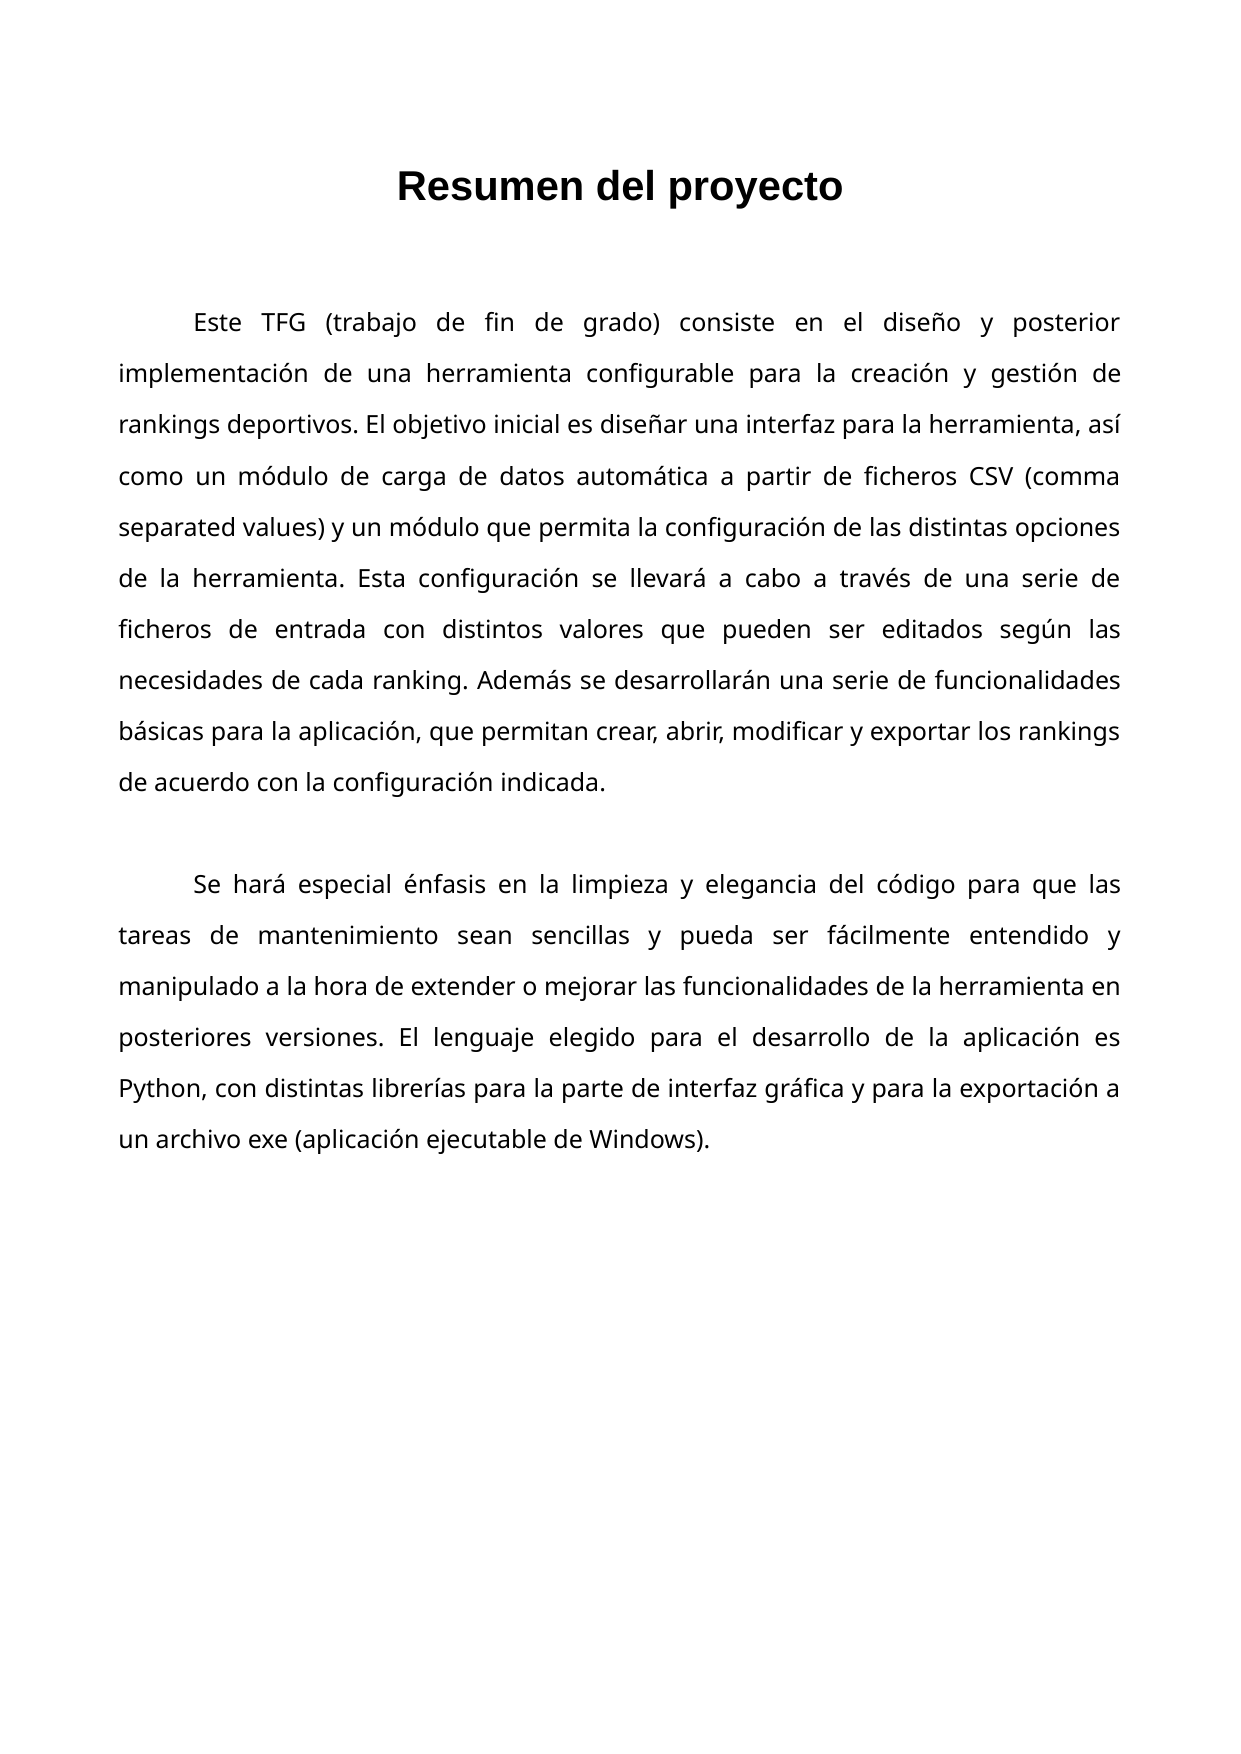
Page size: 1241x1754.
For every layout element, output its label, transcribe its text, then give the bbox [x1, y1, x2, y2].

text Se hará especial énfasis en la limpieza y elegancia del código para que las tareas de mantenimiento sean sencillas y pueda ser fácilmente entendido y manipulado a la hora de extender o mejorar las funcionalidades de la herramienta en posteriores versiones. El lenguaje elegido para el desarrollo de la aplicación es Python, con distintas librerías para la parte de interfaz gráfica y para la exportación a un archivo exe (aplicación ejecutable de Windows). [118, 866, 1122, 1156]
text Este TFG (trabajo de fin de grado) consiste en el diseño y posterior implementación de una herramienta configurable para la creación y gestión de rankings deportivos. El objetivo inicial es diseñar una interfaz para la herramienta, así como un módulo de carga de datos automática a partir de ficheros CSV (comma separated values) y un módulo que permita la configuración de las distintas opciones de la herramienta. Esta configuración se llevará a cabo a través de una serie de ficheros de entrada con distintos valores que pueden ser editados según las necesidades de cada ranking. Además se desarrollarán una serie de funcionalidades básicas para la aplicación, que permitan crear, abrir, modificar y exportar los rankings de acuerdo con la configuración indicada. [118, 305, 1122, 798]
text Resumen del proyecto [118, 161, 1122, 209]
